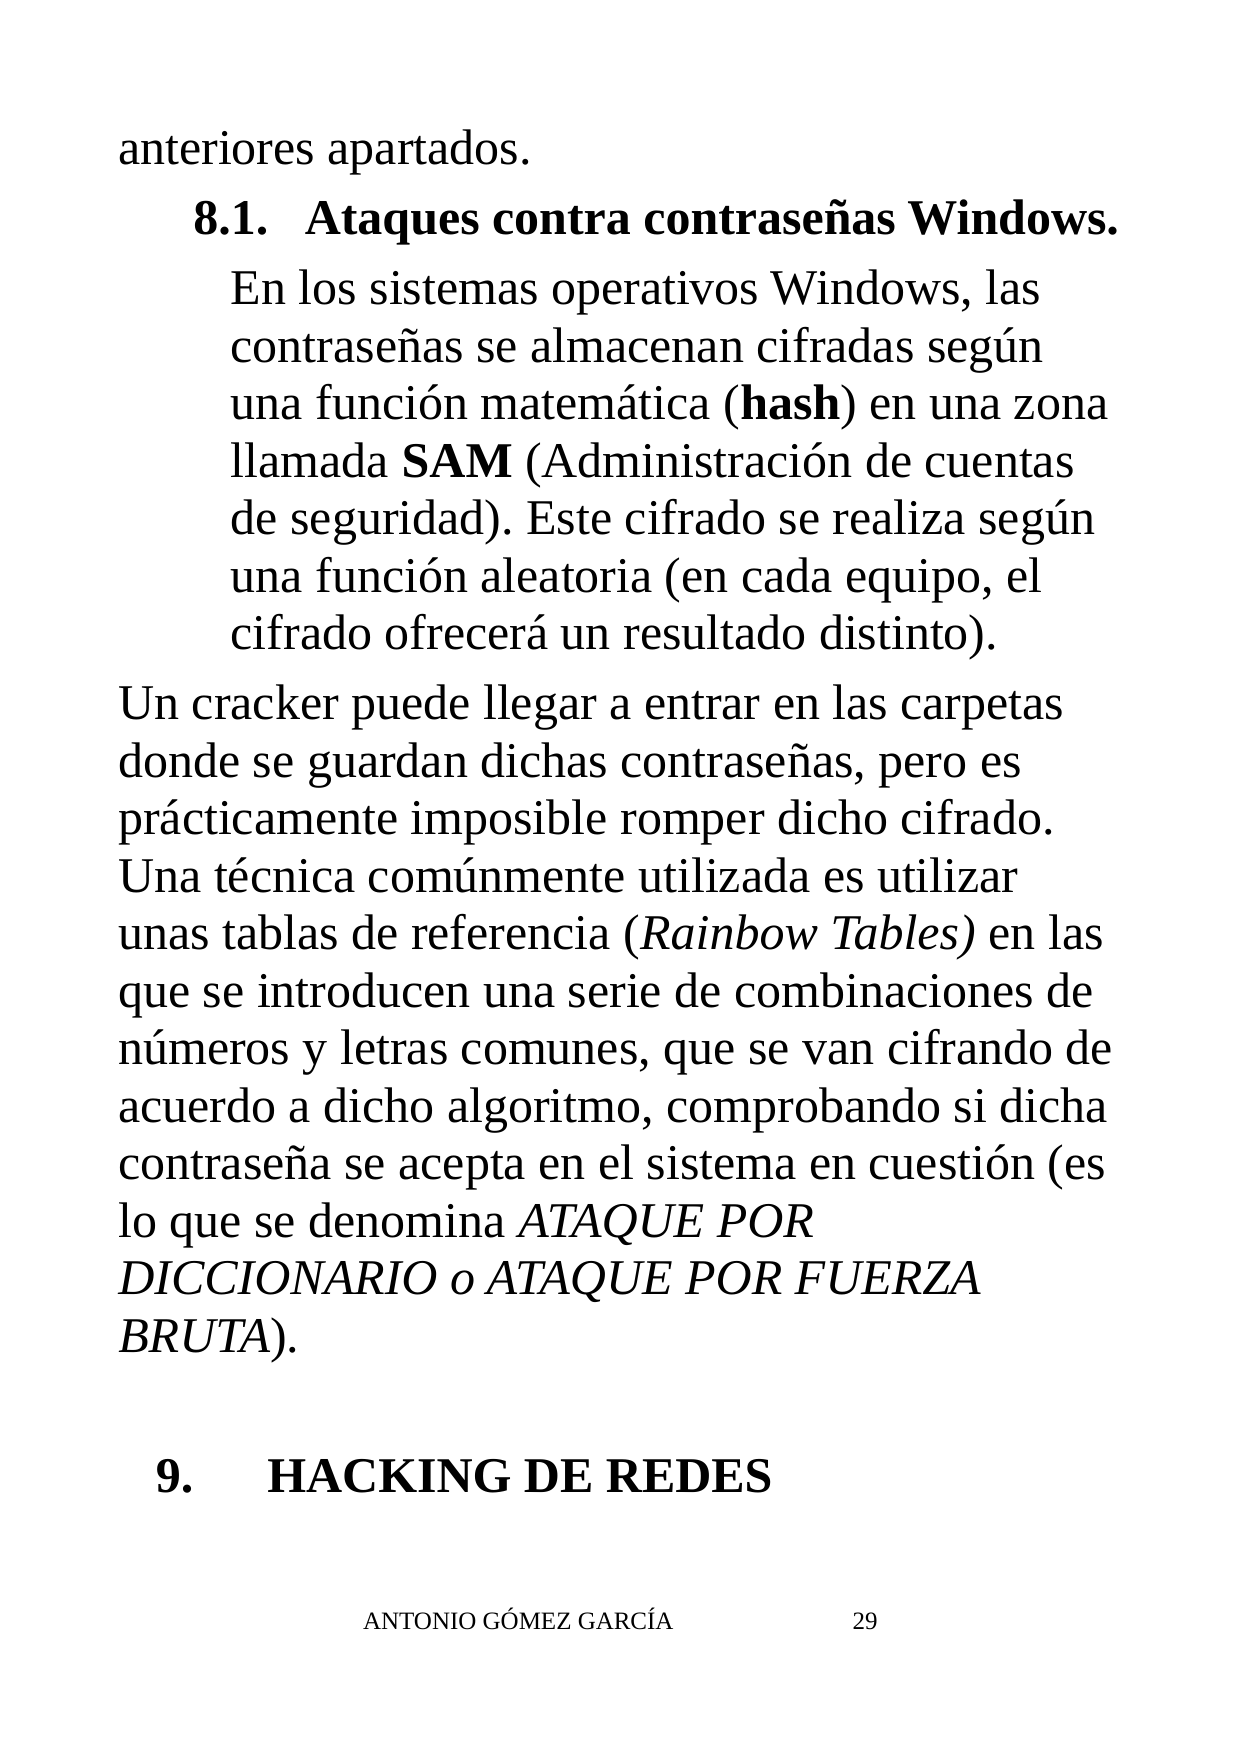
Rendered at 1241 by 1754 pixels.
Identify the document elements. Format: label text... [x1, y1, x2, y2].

text Un cracker puede llegar a entrar en las carpetas donde se guardan dichas contraseñas, pero es prácticamente imposible romper dicho cifrado. Una técnica comúnmente utilizada es utilizar unas tablas de referencia (Rainbow Tables) en las que se introducen una serie de combinaciones de números y letras comunes, que se van cifrando de acuerdo a dicho algoritmo, comprobando si dicha contraseña se acepta en el sistema en cuestión (es lo que se denomina ATAQUE POR DICCIONARIO o ATAQUE POR FUERZA BRUTA). [118, 673, 1122, 1363]
list HACKING DE REDES [156, 1446, 1122, 1503]
list Ataques contra contraseñas Windows. [193, 188, 1122, 246]
text anteriores apartados. [118, 118, 1122, 176]
list En los sistemas operativos Windows, las contraseñas se almacenan cifradas según una función matemática (hash) en una zona llamada SAM (Administración de cuentas de seguridad). Este cifrado se realiza según una función aleatoria (en cada equipo, el cifrado ofrecerá un resultado distinto). [193, 258, 1122, 661]
